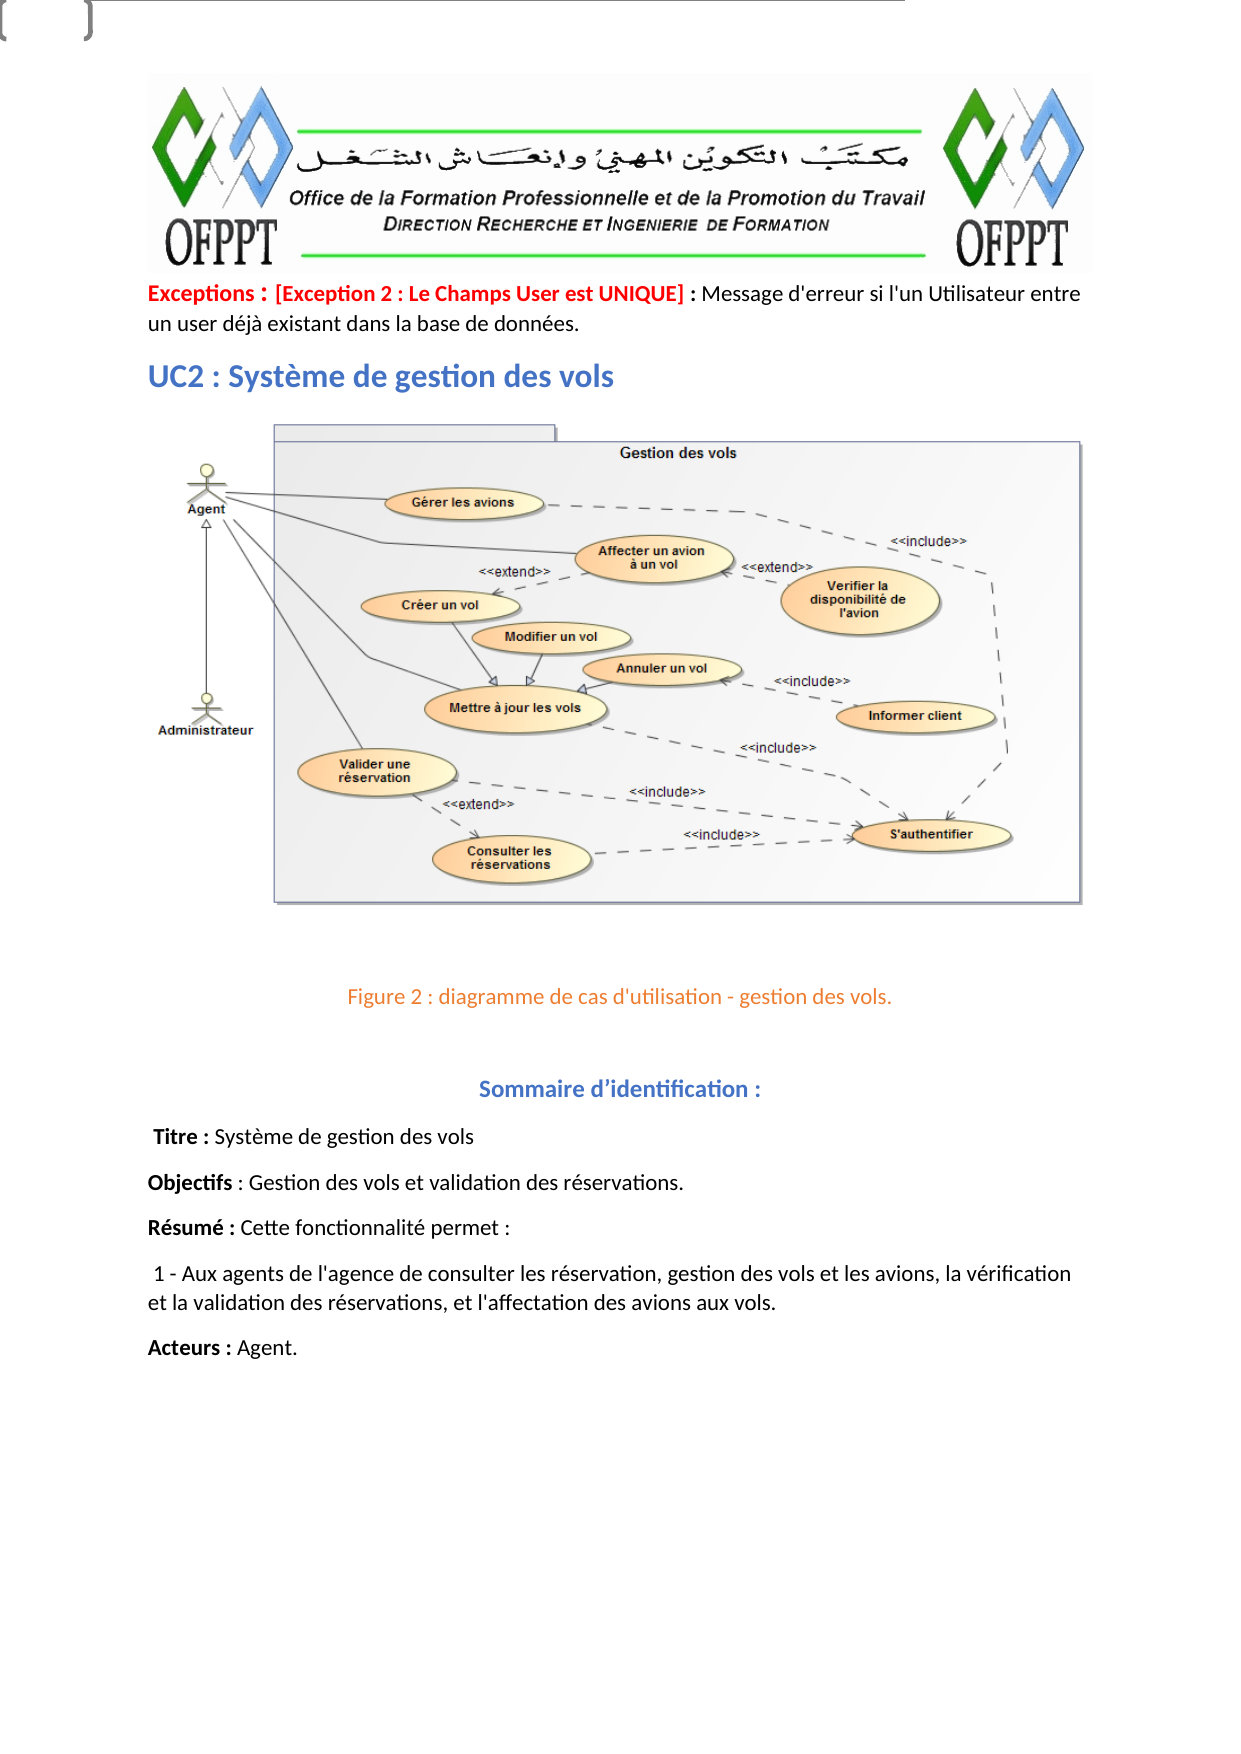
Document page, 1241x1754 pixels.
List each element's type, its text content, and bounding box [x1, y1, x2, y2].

text Résumé : Cette fonctionnalité permet : [148, 1213, 1093, 1241]
text Figure 2 : diagramme de cas d'utilisation - gestion des vols. [148, 982, 1093, 1010]
text Titre : Système de gestion des vols [148, 1121, 1093, 1150]
text Exceptions : [Exception 2 : Le Champs User est UNIQUE] : Message d'erreur si l'un Utilisateur entre un user déjà existant dans la base de données. [148, 273, 1093, 337]
text Acteurs : Agent. [148, 1333, 1093, 1361]
text 1 - Aux agents de l'agence de consulter les réservation, gestion des vols et les avions, la vérification et la validation des réservations, et l'affectation des avions aux vols. [148, 1259, 1093, 1316]
text Objectifs : Gestion des vols et validation des réservations. [148, 1168, 1093, 1196]
text UC2 : Système de gestion des vols [148, 355, 1093, 396]
text Sommaire d’identification : [148, 1073, 1093, 1103]
